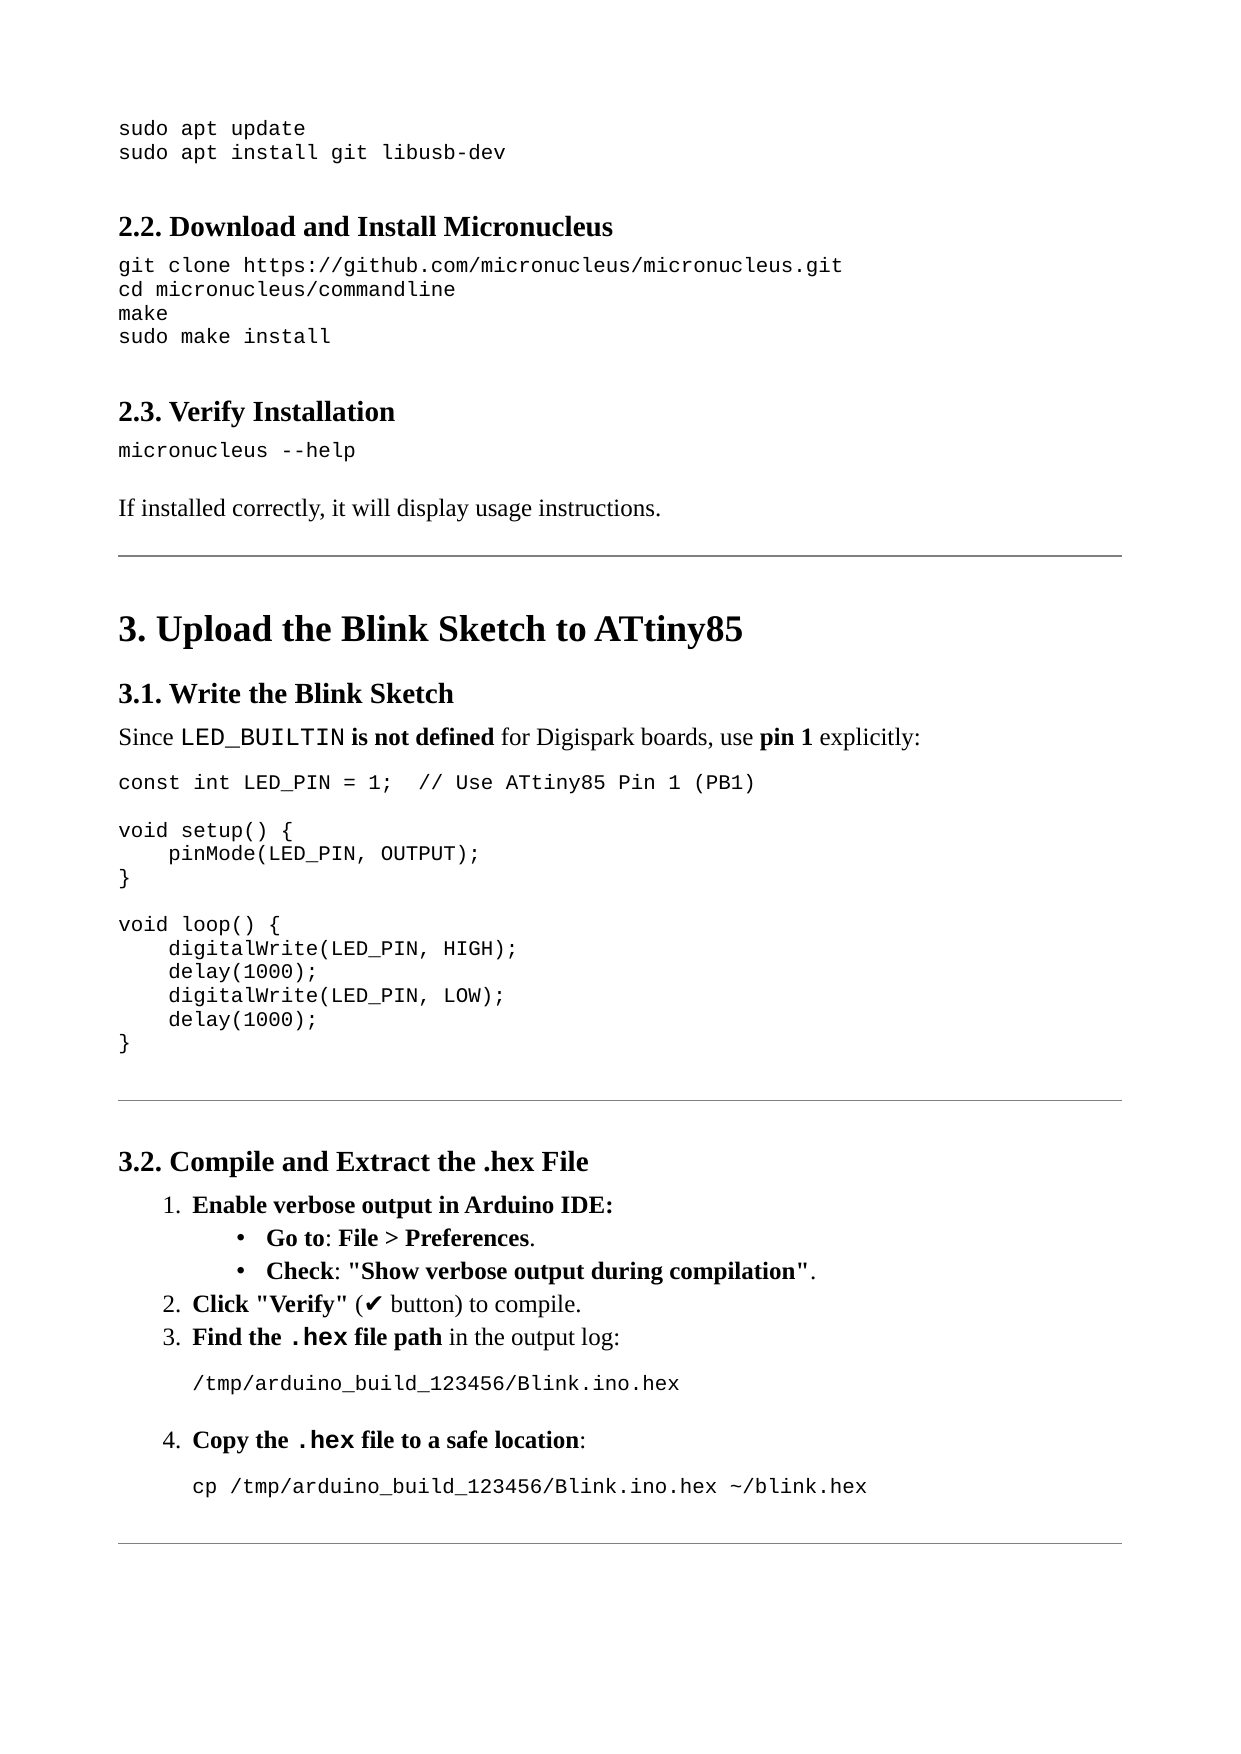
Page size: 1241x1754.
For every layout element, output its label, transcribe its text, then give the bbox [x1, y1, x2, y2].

text sudo apt install git libusb-dev [118, 142, 1122, 165]
text Since LED_BUILTIN is not defined for Digispark boards, use pin 1 explicitly: [118, 722, 1122, 753]
text sudo make install [118, 326, 1122, 350]
text digitalWrite(LED_PIN, HIGH); [118, 938, 1122, 961]
text sudo apt update [118, 118, 1122, 142]
text } [118, 867, 1122, 891]
text const int LED_PIN = 1; // Use ATtiny85 Pin 1 (PB1) [118, 772, 1122, 796]
list Find the .hex file path in the output log: [162, 1322, 1122, 1353]
text git clone https://github.com/micronucleus/micronucleus.git [118, 256, 1122, 279]
subtitle 2.2. Download and Install Micronucleus [118, 209, 1122, 243]
text digitalWrite(LED_PIN, LOW); [118, 985, 1122, 1009]
text } [118, 1032, 1122, 1056]
text If installed correctly, it will display usage instructions. [118, 493, 1122, 522]
text make [118, 303, 1122, 326]
list /tmp/arduino_build_123456/Blink.ino.hex [162, 1372, 1122, 1396]
text void loop() { [118, 914, 1122, 938]
list cp /tmp/arduino_build_123456/Blink.ino.hex ~/blink.hex [162, 1476, 1122, 1499]
list Click "Verify" (✔️ button) to compile. [162, 1289, 1122, 1318]
subtitle 3. Upload the Blink Sketch to ATtiny85 [118, 606, 1122, 649]
text delay(1000); [118, 1009, 1122, 1032]
list Copy the .hex file to a safe location: [162, 1426, 1122, 1456]
text pinMode(LED_PIN, OUTPUT); [118, 843, 1122, 867]
list Check: "Show verbose output during compilation". [236, 1256, 1122, 1285]
list Go to: File > Preferences. [236, 1223, 1122, 1252]
subtitle 3.1. Write the Blink Sketch [118, 676, 1122, 710]
subtitle 3.2. Compile and Extract the .hex File [118, 1144, 1122, 1178]
text cd micronucleus/commandline [118, 279, 1122, 303]
text delay(1000); [118, 961, 1122, 985]
text micronucleus --help [118, 440, 1122, 464]
subtitle 2.3. Verify Installation [118, 394, 1122, 428]
list Enable verbose output in Arduino IDE: [162, 1190, 1122, 1219]
text void setup() { [118, 819, 1122, 843]
